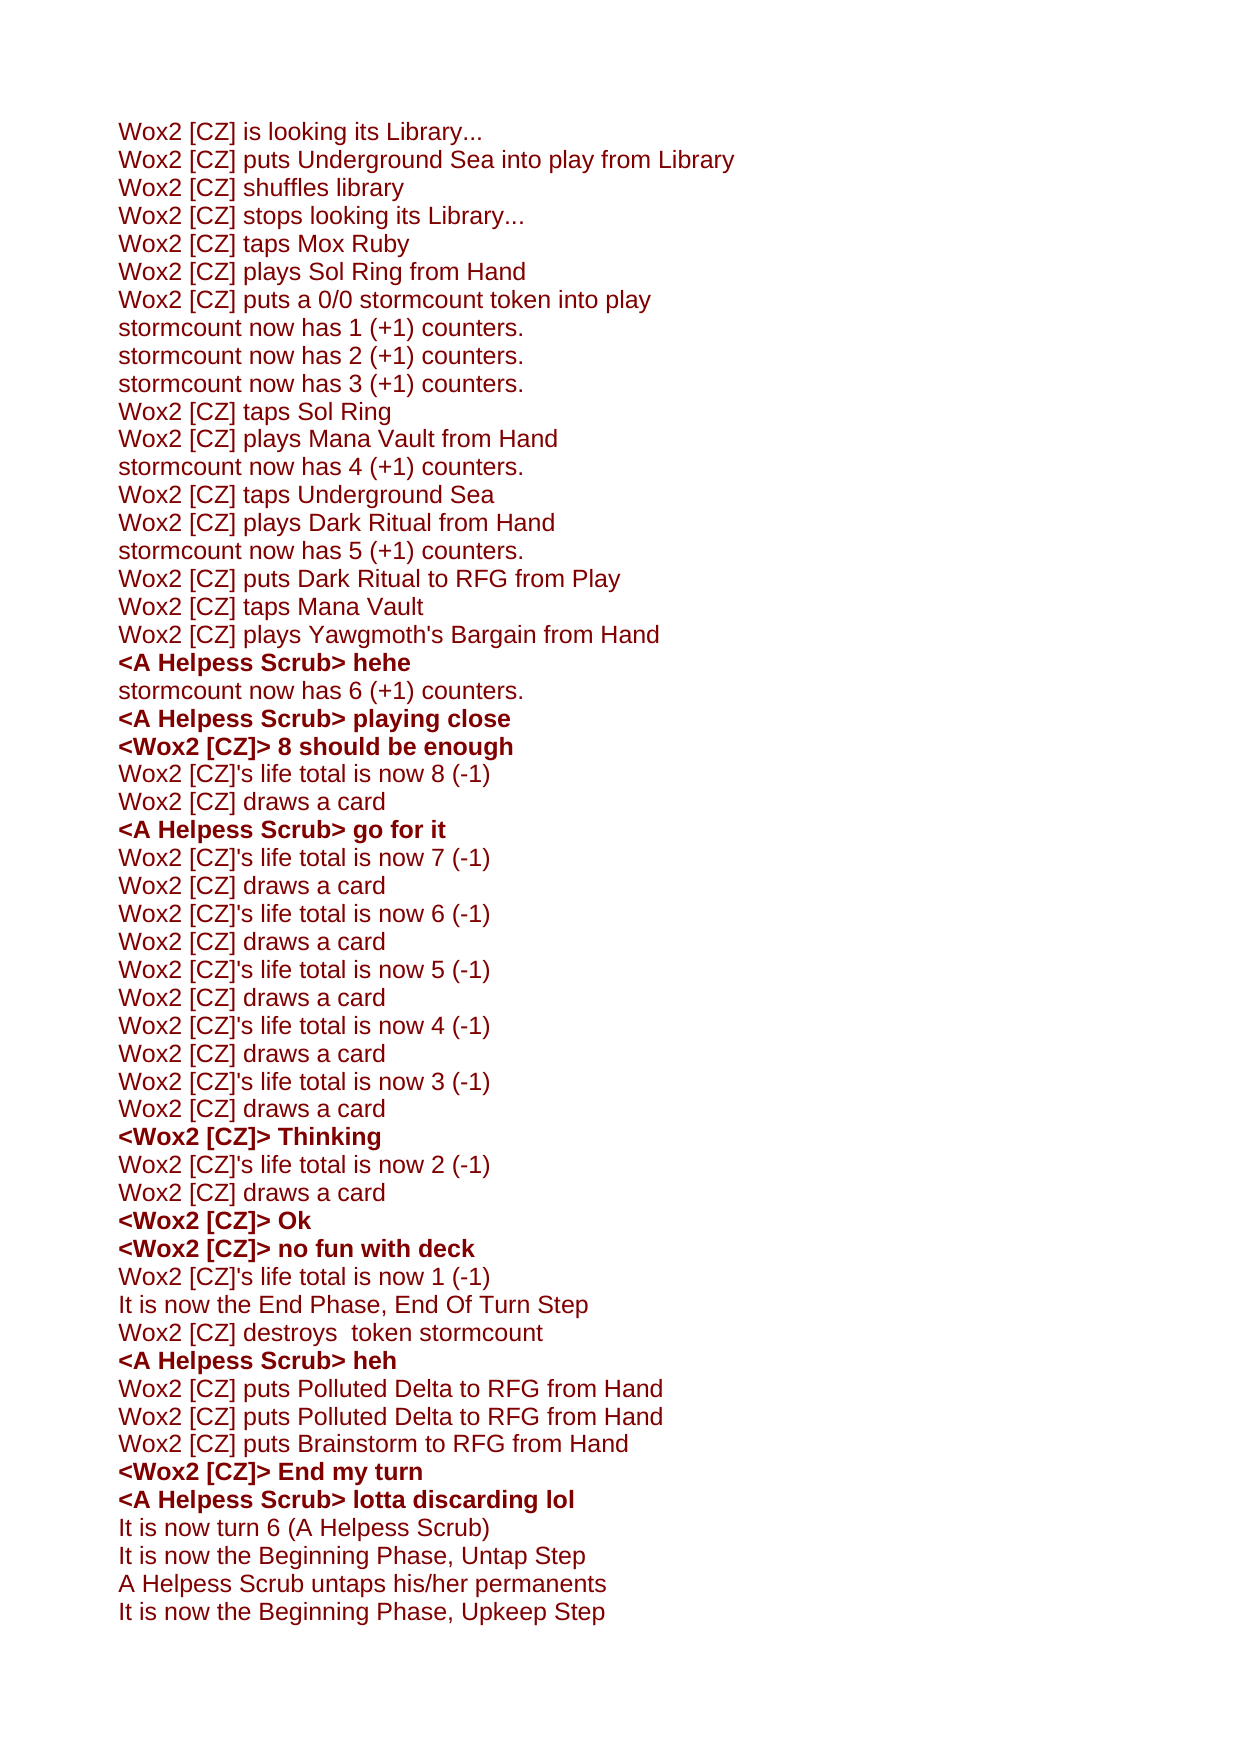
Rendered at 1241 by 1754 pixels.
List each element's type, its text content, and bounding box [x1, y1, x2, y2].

text Wox2 [CZ] taps Underground Sea [118, 481, 1122, 509]
text It is now the Beginning Phase, Untap Step [118, 1542, 1122, 1570]
text Wox2 [CZ] draws a card [118, 788, 1122, 816]
text stormcount now has 2 (+1) counters. [118, 341, 1122, 369]
text stormcount now has 5 (+1) counters. [118, 537, 1122, 565]
text Wox2 [CZ] destroys token stormcount [118, 1318, 1122, 1346]
text Wox2 [CZ] stops looking its Library... [118, 202, 1122, 230]
text <A Helpess Scrub> hehe [118, 648, 1122, 676]
text stormcount now has 3 (+1) counters. [118, 369, 1122, 397]
text Wox2 [CZ] draws a card [118, 928, 1122, 956]
text Wox2 [CZ] puts Underground Sea into play from Library [118, 146, 1122, 174]
text <Wox2 [CZ]> 8 should be enough [118, 732, 1122, 760]
text Wox2 [CZ]'s life total is now 1 (-1) [118, 1263, 1122, 1291]
text Wox2 [CZ]'s life total is now 4 (-1) [118, 1011, 1122, 1039]
text Wox2 [CZ] plays Dark Ritual from Hand [118, 509, 1122, 537]
text <Wox2 [CZ]> Ok [118, 1207, 1122, 1235]
text Wox2 [CZ] taps Mana Vault [118, 593, 1122, 621]
text <A Helpess Scrub> playing close [118, 704, 1122, 732]
text Wox2 [CZ] puts Brainstorm to RFG from Hand [118, 1430, 1122, 1458]
text Wox2 [CZ]'s life total is now 7 (-1) [118, 844, 1122, 872]
text A Helpess Scrub untaps his/her permanents [118, 1570, 1122, 1598]
text Wox2 [CZ] plays Sol Ring from Hand [118, 258, 1122, 286]
text stormcount now has 1 (+1) counters. [118, 313, 1122, 341]
text Wox2 [CZ] is looking its Library... [118, 118, 1122, 146]
text Wox2 [CZ] taps Sol Ring [118, 397, 1122, 425]
text Wox2 [CZ] plays Yawgmoth's Bargain from Hand [118, 621, 1122, 648]
text Wox2 [CZ] taps Mox Ruby [118, 230, 1122, 258]
text Wox2 [CZ]'s life total is now 8 (-1) [118, 760, 1122, 788]
text Wox2 [CZ] puts Polluted Delta to RFG from Hand [118, 1374, 1122, 1402]
text stormcount now has 6 (+1) counters. [118, 676, 1122, 704]
text <Wox2 [CZ]> no fun with deck [118, 1235, 1122, 1263]
text Wox2 [CZ] draws a card [118, 872, 1122, 900]
text <A Helpess Scrub> lotta discarding lol [118, 1486, 1122, 1514]
text Wox2 [CZ]'s life total is now 5 (-1) [118, 956, 1122, 983]
text stormcount now has 4 (+1) counters. [118, 453, 1122, 481]
text <A Helpess Scrub> go for it [118, 816, 1122, 844]
text Wox2 [CZ] puts Polluted Delta to RFG from Hand [118, 1402, 1122, 1430]
text Wox2 [CZ] puts Dark Ritual to RFG from Play [118, 565, 1122, 593]
text Wox2 [CZ] puts a 0/0 stormcount token into play [118, 286, 1122, 313]
text Wox2 [CZ]'s life total is now 6 (-1) [118, 900, 1122, 928]
text <A Helpess Scrub> heh [118, 1346, 1122, 1374]
text <Wox2 [CZ]> Thinking [118, 1123, 1122, 1151]
text Wox2 [CZ]'s life total is now 2 (-1) [118, 1151, 1122, 1179]
text Wox2 [CZ]'s life total is now 3 (-1) [118, 1067, 1122, 1095]
text <Wox2 [CZ]> End my turn [118, 1458, 1122, 1486]
text Wox2 [CZ] draws a card [118, 983, 1122, 1011]
text Wox2 [CZ] shuffles library [118, 174, 1122, 202]
text Wox2 [CZ] draws a card [118, 1039, 1122, 1067]
text Wox2 [CZ] draws a card [118, 1095, 1122, 1123]
text Wox2 [CZ] draws a card [118, 1179, 1122, 1207]
text It is now turn 6 (A Helpess Scrub) [118, 1514, 1122, 1542]
text Wox2 [CZ] plays Mana Vault from Hand [118, 425, 1122, 453]
text It is now the Beginning Phase, Upkeep Step [118, 1598, 1122, 1626]
text It is now the End Phase, End Of Turn Step [118, 1291, 1122, 1318]
